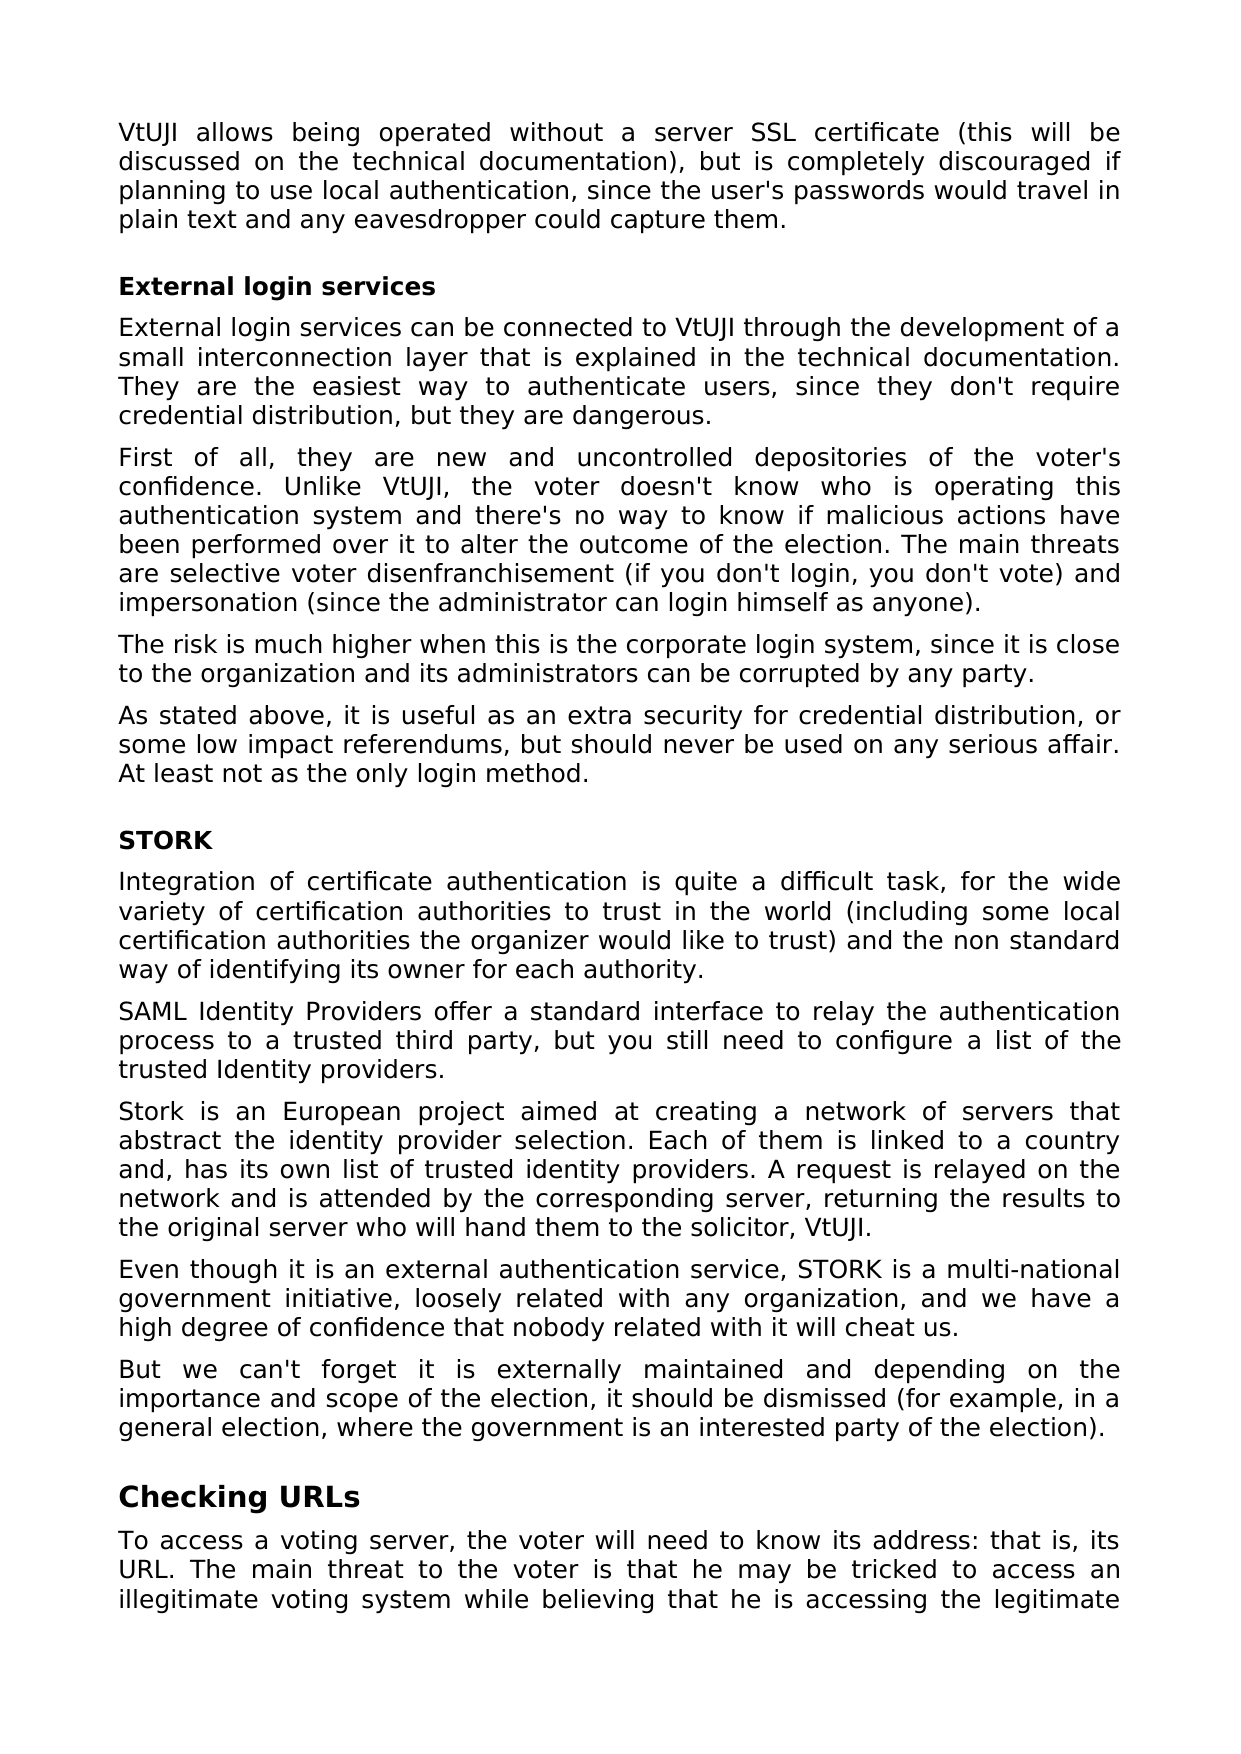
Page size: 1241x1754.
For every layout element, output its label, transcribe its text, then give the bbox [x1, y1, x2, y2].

text SAML Identity Providers offer a standard interface to relay the authentication process to a trusted third party, but you still need to configure a list of the trusted Identity providers. [118, 997, 1122, 1084]
text But we can't forget it is externally maintained and depending on the importance and scope of the election, it should be dismissed (for example, in a general election, where the government is an interested party of the election). [118, 1355, 1122, 1442]
text As stated above, it is useful as an extra security for credential distribution, or some low impact referendums, but should never be used on any serious affair. At least not as the only login method. [118, 701, 1122, 789]
text VtUJI allows being operated without a server SSL certificate (this will be discussed on the technical documentation), but is completely discouraged if planning to use local authentication, since the user's passwords would travel in plain text and any eavesdropper could capture them. [118, 118, 1122, 235]
text Even though it is an external authentication service, STORK is a multi-national government initiative, loosely related with any organization, and we have a high degree of confidence that nobody related with it will cheat us. [118, 1255, 1122, 1342]
text Integration of certificate authentication is quite a difficult task, for the wide variety of certification authorities to trust in the world (including some local certification authorities the organizer would like to trust) and the non standard way of identifying its owner for each authority. [118, 867, 1122, 984]
text External login services can be connected to VtUJI through the development of a small interconnection layer that is explained in the technical documentation. They are the easiest way to authenticate users, since they don't require credential distribution, but they are dangerous. [118, 314, 1122, 430]
text To access a voting server, the voter will need to know its address: that is, its URL. The main threat to the voter is that he may be tricked to access an illegitimate voting system while believing that he is accessing the legitimate [118, 1526, 1122, 1614]
subtitle STORK [118, 826, 1122, 855]
text The risk is much higher when this is the corporate login system, since it is close to the organization and its administrators can be corrupted by any party. [118, 630, 1122, 689]
text First of all, they are new and uncontrolled depositories of the voter's confidence. Unlike VtUJI, the voter doesn't know who is operating this authentication system and there's no way to know if malicious actions have been performed over it to alter the outcome of the election. The main threats are selective voter disenfranchisement (if you don't login, you don't vote) and impersonation (since the administrator can login himself as anyone). [118, 443, 1122, 618]
text Stork is an European project aimed at creating a network of servers that abstract the identity provider selection. Each of them is linked to a country and, has its own list of trusted identity providers. A request is relayed on the network and is attended by the corresponding server, returning the results to the original server who will hand them to the solicitor, VtUJI. [118, 1097, 1122, 1242]
subtitle External login services [118, 272, 1122, 301]
subtitle Checking URLs [118, 1480, 1122, 1514]
